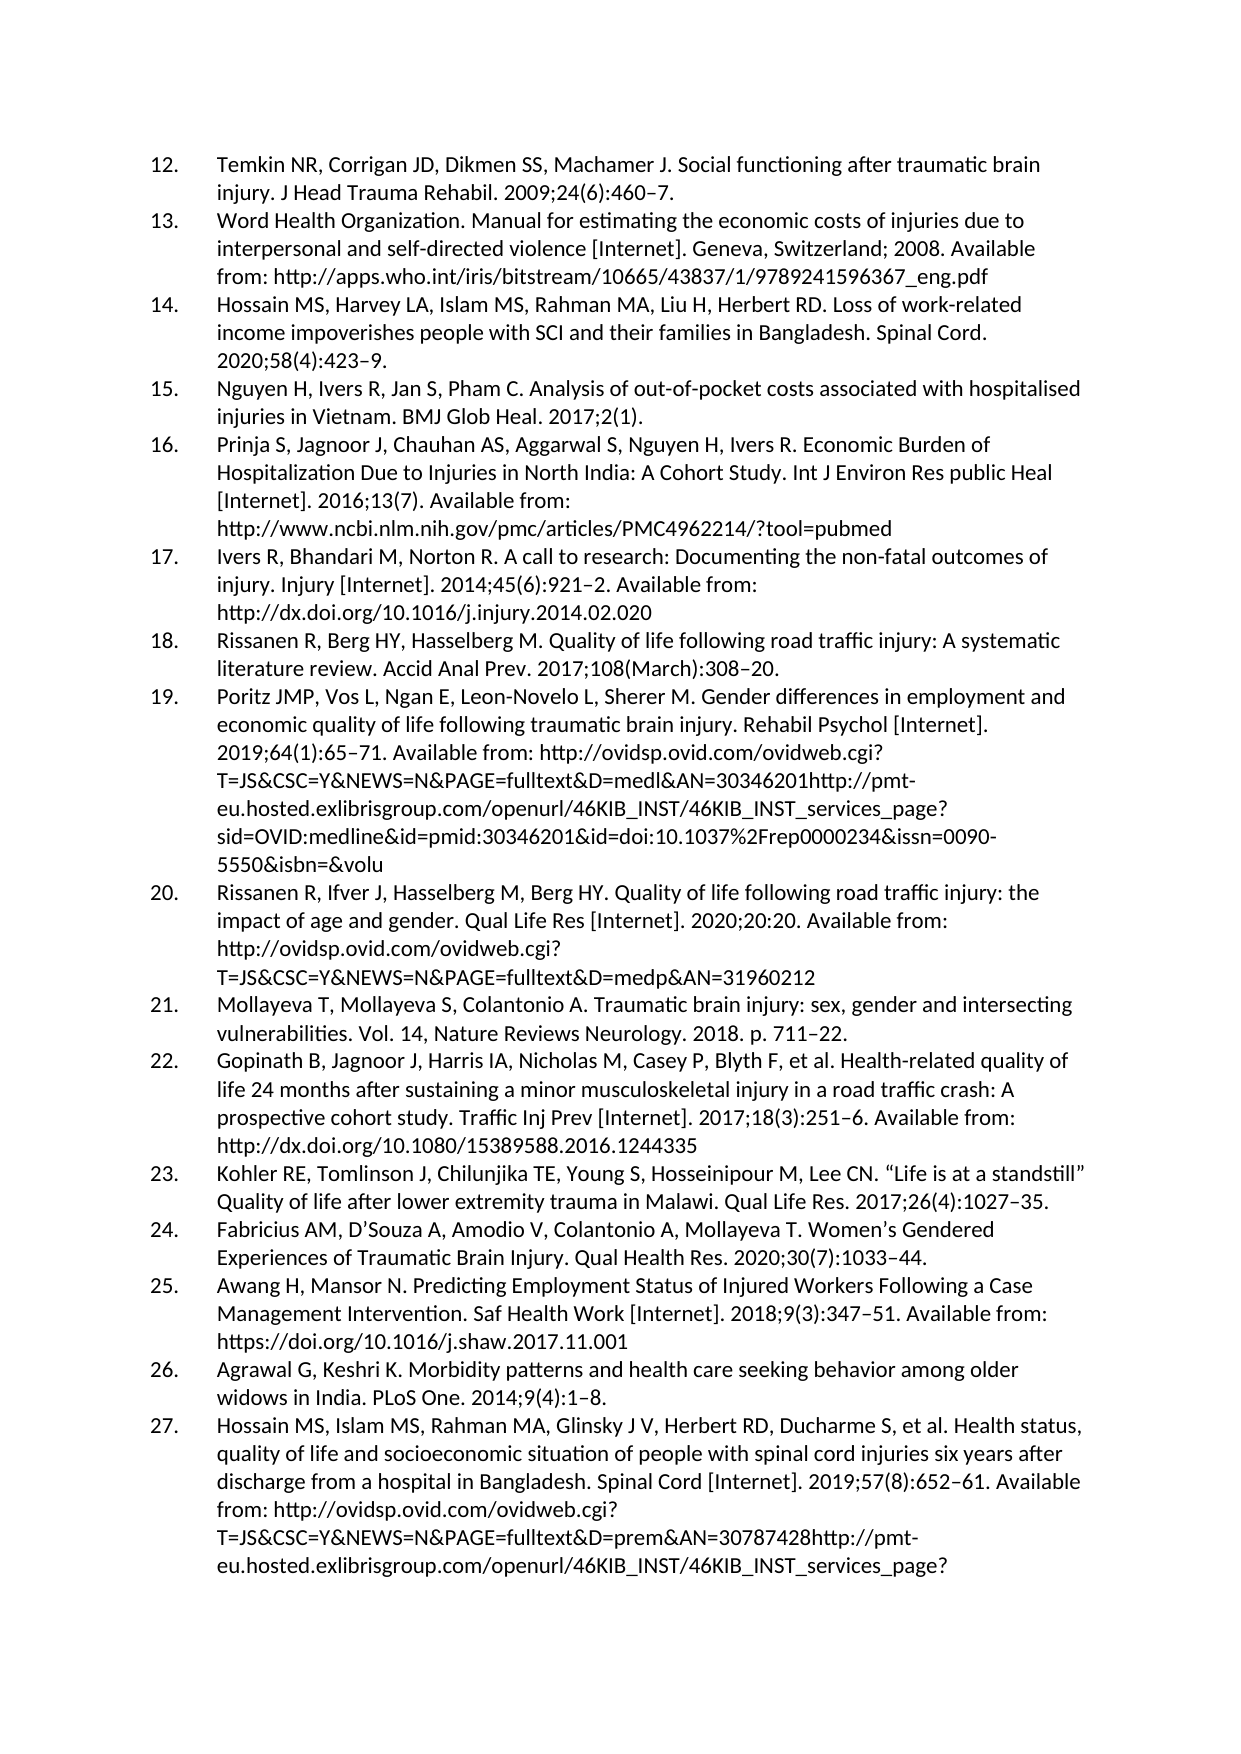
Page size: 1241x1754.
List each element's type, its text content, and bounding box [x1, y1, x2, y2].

text 21. Mollayeva T, Mollayeva S, Colantonio A. Traumatic brain injury: sex, gender and intersecting vulnerabilities. Vol. 14, Nature Reviews Neurology. 2018. p. 711–22. [150, 991, 1090, 1047]
text 16. Prinja S, Jagnoor J, Chauhan AS, Aggarwal S, Nguyen H, Ivers R. Economic Burden of Hospitalization Due to Injuries in North India: A Cohort Study. Int J Environ Res public Heal [Internet]. 2016;13(7). Available from: http://www.ncbi.nlm.nih.gov/pmc/articles/PMC4962214/?tool=pubmed [150, 430, 1090, 542]
text 27. Hossain MS, Islam MS, Rahman MA, Glinsky J V, Herbert RD, Ducharme S, et al. Health status, quality of life and socioeconomic situation of people with spinal cord injuries six years after discharge from a hospital in Bangladesh. Spinal Cord [Internet]. 2019;57(8):652–61. Available from: http://ovidsp.ovid.com/ovidweb.cgi?T=JS&CSC=Y&NEWS=N&PAGE=fulltext&D=prem&AN=30787428http://pmt-eu.hosted.exlibrisgroup.com/openurl/46KIB_INST/46KIB_INST_services_page? [150, 1411, 1090, 1579]
text 19. Poritz JMP, Vos L, Ngan E, Leon-Novelo L, Sherer M. Gender differences in employment and economic quality of life following traumatic brain injury. Rehabil Psychol [Internet]. 2019;64(1):65–71. Available from: http://ovidsp.ovid.com/ovidweb.cgi?T=JS&CSC=Y&NEWS=N&PAGE=fulltext&D=medl&AN=30346201http://pmt-eu.hosted.exlibrisgroup.com/openurl/46KIB_INST/46KIB_INST_services_page?sid=OVID:medline&id=pmid:30346201&id=doi:10.1037%2Frep0000234&issn=0090-5550&isbn=&volu [150, 682, 1090, 878]
text 15. Nguyen H, Ivers R, Jan S, Pham C. Analysis of out-of-pocket costs associated with hospitalised injuries in Vietnam. BMJ Glob Heal. 2017;2(1). [150, 374, 1090, 430]
text 14. Hossain MS, Harvey LA, Islam MS, Rahman MA, Liu H, Herbert RD. Loss of work-related income impoverishes people with SCI and their families in Bangladesh. Spinal Cord. 2020;58(4):423–9. [150, 290, 1090, 374]
text 12. Temkin NR, Corrigan JD, Dikmen SS, Machamer J. Social functioning after traumatic brain injury. J Head Trauma Rehabil. 2009;24(6):460–7. [150, 150, 1090, 206]
text 18. Rissanen R, Berg HY, Hasselberg M. Quality of life following road traffic injury: A systematic literature review. Accid Anal Prev. 2017;108(March):308–20. [150, 626, 1090, 682]
text 20. Rissanen R, Ifver J, Hasselberg M, Berg HY. Quality of life following road traffic injury: the impact of age and gender. Qual Life Res [Internet]. 2020;20:20. Available from: http://ovidsp.ovid.com/ovidweb.cgi?T=JS&CSC=Y&NEWS=N&PAGE=fulltext&D=medp&AN=31960212 [150, 878, 1090, 991]
text 22. Gopinath B, Jagnoor J, Harris IA, Nicholas M, Casey P, Blyth F, et al. Health-related quality of life 24 months after sustaining a minor musculoskeletal injury in a road traffic crash: A prospective cohort study. Traffic Inj Prev [Internet]. 2017;18(3):251–6. Available from: http://dx.doi.org/10.1080/15389588.2016.1244335 [150, 1047, 1090, 1159]
text 25. Awang H, Mansor N. Predicting Employment Status of Injured Workers Following a Case Management Intervention. Saf Health Work [Internet]. 2018;9(3):347–51. Available from: https://doi.org/10.1016/j.shaw.2017.11.001 [150, 1271, 1090, 1355]
text 13. Word Health Organization. Manual for estimating the economic costs of injuries due to interpersonal and self-directed violence [Internet]. Geneva, Switzerland; 2008. Available from: http://apps.who.int/iris/bitstream/10665/43837/1/9789241596367_eng.pdf [150, 206, 1090, 290]
text 17. Ivers R, Bhandari M, Norton R. A call to research: Documenting the non-fatal outcomes of injury. Injury [Internet]. 2014;45(6):921–2. Available from: http://dx.doi.org/10.1016/j.injury.2014.02.020 [150, 542, 1090, 626]
text 24. Fabricius AM, D’Souza A, Amodio V, Colantonio A, Mollayeva T. Women’s Gendered Experiences of Traumatic Brain Injury. Qual Health Res. 2020;30(7):1033–44. [150, 1215, 1090, 1271]
text 23. Kohler RE, Tomlinson J, Chilunjika TE, Young S, Hosseinipour M, Lee CN. “Life is at a standstill” Quality of life after lower extremity trauma in Malawi. Qual Life Res. 2017;26(4):1027–35. [150, 1159, 1090, 1215]
text 26. Agrawal G, Keshri K. Morbidity patterns and health care seeking behavior among older widows in India. PLoS One. 2014;9(4):1–8. [150, 1355, 1090, 1411]
